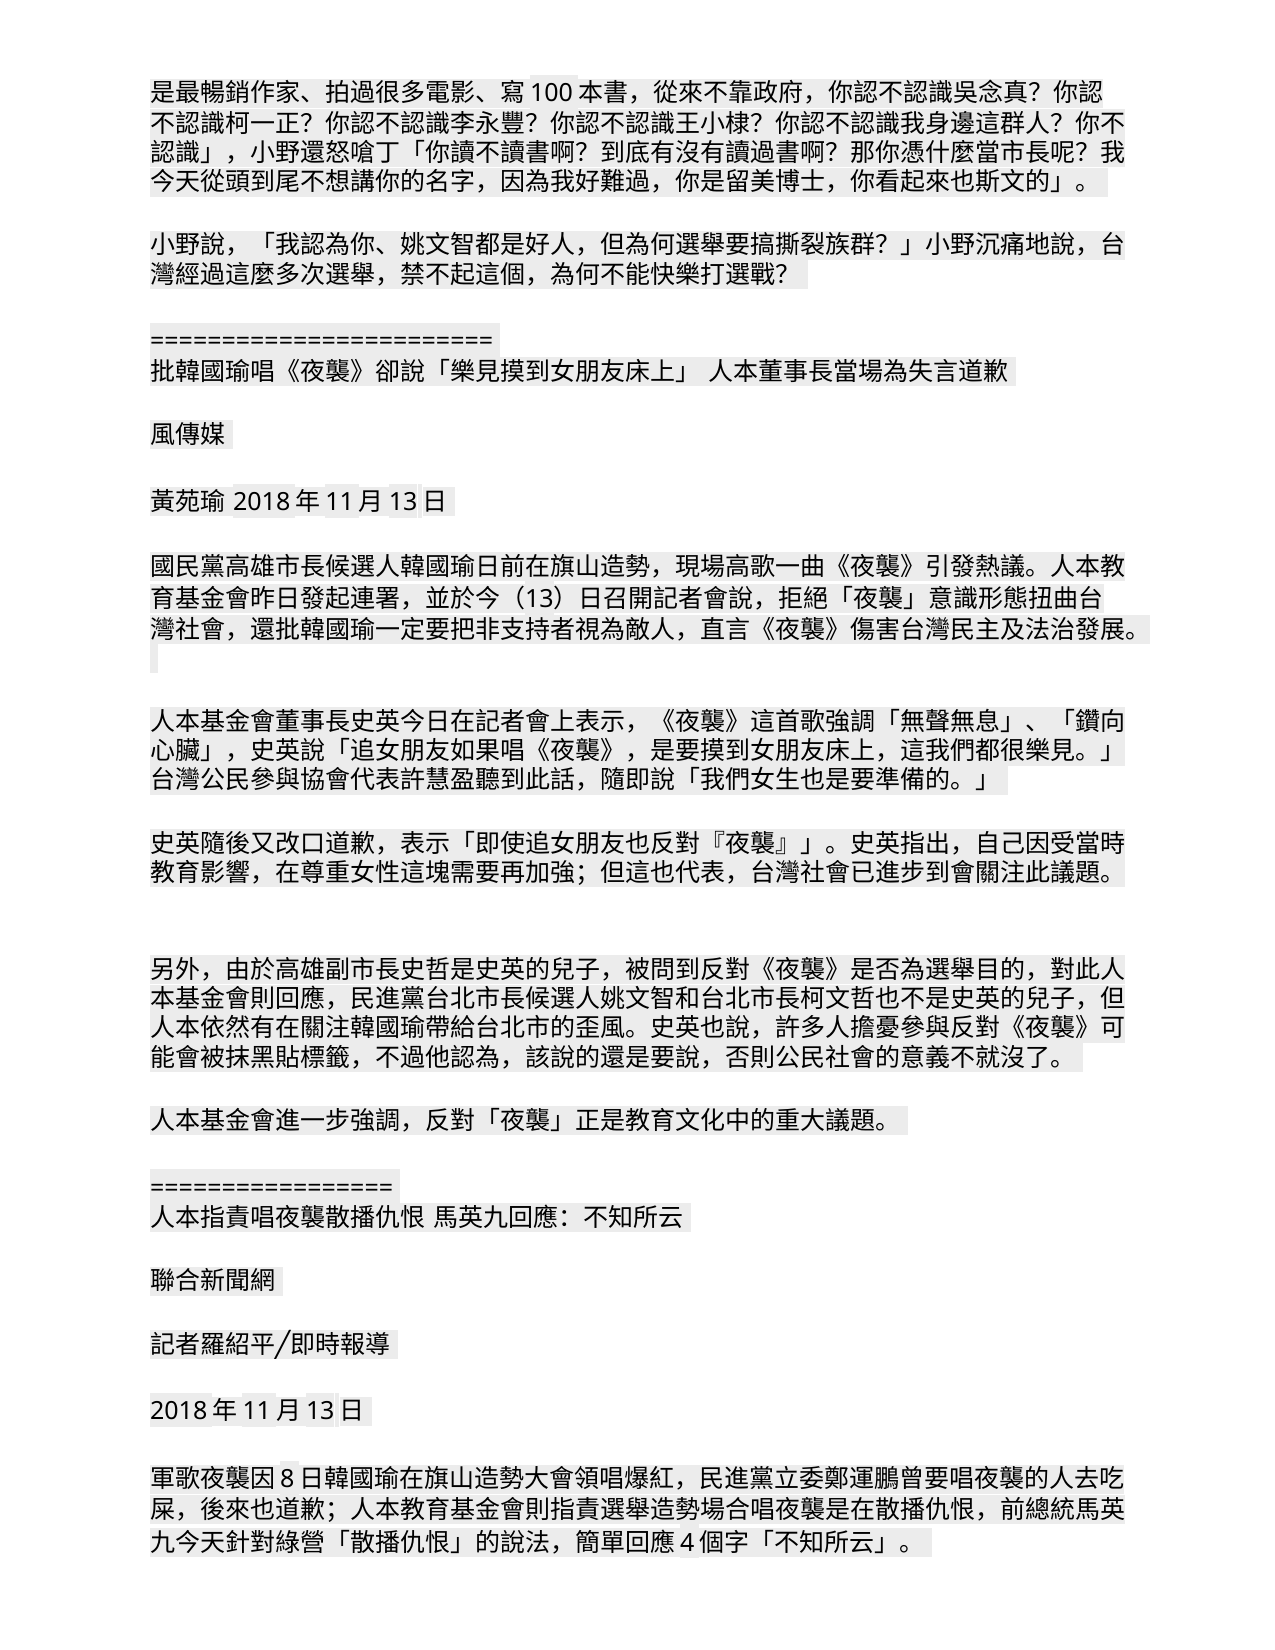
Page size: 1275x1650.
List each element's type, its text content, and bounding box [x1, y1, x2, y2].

text 想要吃香喝辣、榮華富貴的，不妨學著點，看看人家怎麼講話。 這些人，幾十年來，就是專門在這島上挑撥族群仇恨，藉以謀取一己之利，但他們卻反而擺出一副真善美的嘴臉。甚至連韓國瑜唱一首當年求婚的台灣軍歌，綠油油的所謂 "人本教育基金會" 居然也能抹黑成 "軍國主義復辟"、"挑撥社會仇恨"、"傷害民主法治"、"大搞意識形態對立" 等等，而且還發起什麼連署抗議，並說 "扼止此一社會歪風" 是 "教育文化的重大課題"。我真是服了這些視語言如無物、做賊喊捉賊、好話說盡壞事做絕的人渣。 所謂 "人本教育基金會" 的頭頭，就是現在的高雄市副市長史哲的父親史英，報效黨國，一門忠烈。這位史哲，論才能，論人品，統統一無可取，但他年紀輕輕，三十歲出頭時，就擔任行政院勞保局總經理，接著又擔任高雄市政府新聞處處長，轉任高雄市政府文化局局長，現在昇任高雄市副市長，從小到大一路吃香喝辣，高官厚祿任他選任他挑。如此庸才，憑什麼呢？憑的就是顏色，憑的就是效忠於人渣黨。這個政治詐騙集團，用人唯 "才"，奴才的才，越無恥就爬越高，越受到重用。 像史哲這樣的人，學無專長，倘若不是依靠人渣黨這層裙帶關係，連要找個兩萬元薪資的工作恐怕都很困難。 每次只要人渣黨掌權，台灣社會就受重傷，因為他們拼命搶著撈錢奪權卡位搶資源，就像一群賊闖入銀行那樣，拼命掏空。台灣人倘若持續執迷不悟，那只是害慘了自己以及自己的下一代。 我從不打誑語，從不講自己並非徹底了解的事，所以，請相信我說的。 一個人想要支持什麼黨是根本無關緊要的，那只是一種個人自由。問題是，這個黨並非真正意義上的黨，它沒有任何理想或立場或主張，純粹就是一個貪婪無度、無惡不作、唯利是圖的黑幫詐騙集團，並且聚集一群為之搖旗吶喊、共同分贓的文人走狗及御用學者。 至於小野寫的什麼書，拋開一切是非不談，光談文學本身，在我看來，那就是一堆垃圾。我常納悶，究竟是什麼樣的人會去看那樣一種書？你一定會說，你又沒看過，怎麼知道是垃圾？但是，一盤腐爛發臭的菜，或是一顆臭雞蛋，難道你一定要整盤拿來吃才能判斷？ 陳真 2018. 11. 14. =============== 小野激動痛哭：我24歲就是暢銷作家，你認識我們嗎 風傳媒 方炳超 2018-11-07 國民黨台北市長候選人丁守中日前批柯文哲競選總幹事小野（李遠）與導演吳念真是民進黨文化門神，小野也在臉書上回擊。小野7日下午於柯文哲競選辦公室樓下受訪，講到激動處甚至三度落淚。小野說，台灣不是只有藍綠，為何選舉就要搞分裂、撕裂族群？對於丁的指控，小野激動反問丁，認不認識他、認不認識吳念真、認不認識柯一正、李永豐、王小棣？還嗆「你讀不讀書啊？到底有沒有讀過書啊？你憑什麼當市長呢？」 小野說，丁守中講他的時候，他認為丁沒有文化素養，「你到底認不認識我？我24歲就是最暢銷作家、拍過很多電影、寫100本書，從來不靠政府，你認不認識吳念真？你認不認識柯一正？你認不認識李永豐？你認不認識王小棣？你認不認識我身邊這群人？你不認識」，小野還怒嗆丁「你讀不讀書啊？到底有沒有讀過書啊？那你憑什麼當市長呢？我今天從頭到尾不想講你的名字，因為我好難過，你是留美博士，你看起來也斯文的」。 小野說，「我認為你、姚文智都是好人，但為何選舉要搞撕裂族群？」小野沉痛地說，台灣經過這麼多次選舉，禁不起這個，為何不能快樂打選戰？ ======================== 批韓國瑜唱《夜襲》卻說「樂見摸到女朋友床上」 人本董事長當場為失言道歉 風傳媒 黃苑瑜 2018年11月13日 國民黨高雄市長候選人韓國瑜日前在旗山造勢，現場高歌一曲《夜襲》引發熱議。人本教育基金會昨日發起連署，並於今（13）日召開記者會說，拒絕「夜襲」意識形態扭曲台灣社會，還批韓國瑜一定要把非支持者視為敵人，直言《夜襲》傷害台灣民主及法治發展。 人本基金會董事長史英今日在記者會上表示，《夜襲》這首歌強調「無聲無息」、「鑽向心臟」，史英說「追女朋友如果唱《夜襲》，是要摸到女朋友床上，這我們都很樂見。」台灣公民參與協會代表許慧盈聽到此話，隨即說「我們女生也是要準備的。」 史英隨後又改口道歉，表示「即使追女朋友也反對『夜襲』」。史英指出，自己因受當時教育影響，在尊重女性這塊需要再加強；但這也代表，台灣社會已進步到會關注此議題。 另外，由於高雄副市長史哲是史英的兒子，被問到反對《夜襲》是否為選舉目的，對此人本基金會則回應，民進黨台北市長候選人姚文智和台北市長柯文哲也不是史英的兒子，但人本依然有在關注韓國瑜帶給台北市的歪風。史英也說，許多人擔憂參與反對《夜襲》可能會被抹黑貼標籤，不過他認為，該說的還是要說，否則公民社會的意義不就沒了。 人本基金會進一步強調，反對「夜襲」正是教育文化中的重大議題。 ================= 人本指責唱夜襲散播仇恨 馬英九回應：不知所云 聯合新聞網 記者羅紹平╱即時報導 2018年11月13日 軍歌夜襲因8日韓國瑜在旗山造勢大會領唱爆紅，民進黨立委鄭運鵬曾要唱夜襲的人去吃屎，後來也道歉；人本教育基金會則指責選舉造勢場合唱夜襲是在散播仇恨，前總統馬英九今天針對綠營「散播仇恨」的說法，簡單回應4個字「不知所云」。 馬英九昨天晚上8點30分在金峰鄉賓茂村輔選時，一時興起還主動帶領群眾一起高唱夜襲及國旗歌，現場氣氛也跟著沸騰，最後群眾意猶未盡的點唱，馬英九也應觀眾要求唱了一首「妹妹背著洋娃娃」。 儘管本月8日韓國瑜在旗山造勢大會領唱夜襲後，遭到綠營圍剿，民進黨立委鄭運鵬曾要唱的人「去吃屎」，人本教育文教基金會為此發起連署，抗議韓國瑜散播仇恨，針對綠營的相關攻訐與動作，馬英九今天中午受訪時，只簡單回應了4個字「不知所云」。 =============== 「反夜襲」遭網友砲轟 人本執行長馮喬蘭怒斥：韓國瑜引起社會歪風 閻乙樺 2018-11-13 韓國瑜8日在造勢晚會上高唱軍歌「夜襲」，人本對此批評，韓國瑜是在散播仇恨意識、違背民主精神，更發起抗議聯署。 人本執行長馮喬蘭還提到，日前國民黨台北市長候選人丁守中一向老成，卻也唱起了夜襲，稱不立即制止的話，整個台灣就會被污染成一個「陰謀」之國，痛批「唱夜襲已經變成一股歪風」。 針對外界質疑人本董事長史英是民進黨黨員史哲的父親，如此作為是否有政治目的？馮喬蘭怒斥「只有在牽朋引戚的中華文化中浸淫既久者，才會有這種小人之心。」並提到其他台北市長候選人姚文智、柯文哲也在關心此次軍歌歪風，駁斥選舉目的說。 [150, 75, 1125, 1558]
